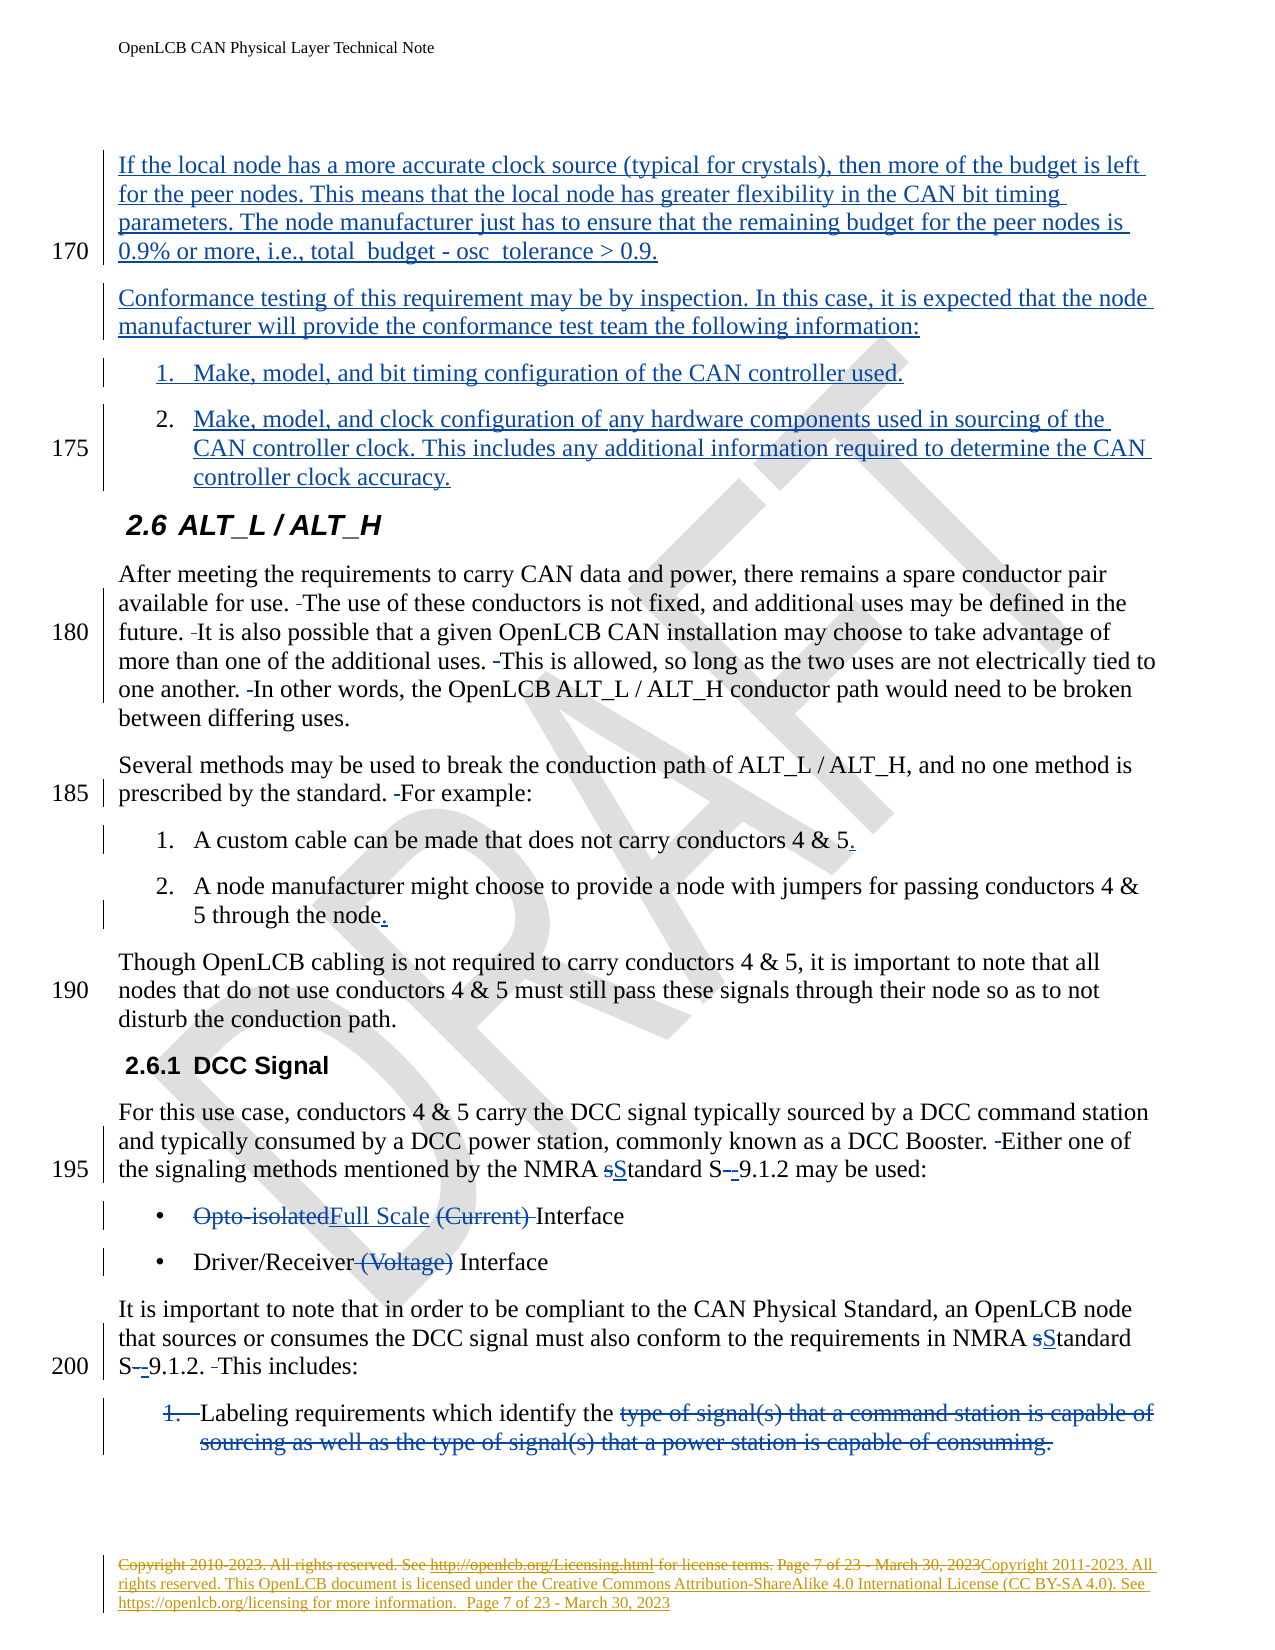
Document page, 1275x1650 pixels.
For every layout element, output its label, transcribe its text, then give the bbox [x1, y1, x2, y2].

list Driver/Receiver Interface [156, 1247, 352, 1276]
list A node manufacturer might choose to provide a node with jumpers for passing conductors 4 & 5 through the node. [532, 871, 658, 929]
subtitle [949, 508, 1157, 542]
list Full Scale Interface [323, 1201, 439, 1226]
list A custom cable can be made that does not carry conductors 4 & 5. [712, 825, 795, 854]
list A custom cable can be made that does not carry conductors 4 & 5. [156, 825, 391, 854]
text Several methods may be used to break the conduction path of ALT_L / ALT_H, and no one method is prescribed by the standard. For example: [832, 750, 1157, 807]
list A custom cable can be made that does not carry conductors 4 & 5. [487, 825, 614, 854]
text Several methods may be used to break the conduction path of ALT_L / ALT_H, and no one method is prescribed by the standard. For example: [681, 750, 844, 807]
list A custom cable can be made that does not carry conductors 4 & 5. [632, 825, 686, 854]
text Though OpenLCB cabling is not required to carry conductors 4 & 5, it is important to note that all nodes that do not use conductors 4 & 5 must still pass these signals through their node so as to not disturb the conduction path. [477, 980, 649, 1033]
subtitle DCC Signal [118, 1051, 164, 1079]
text For this use case, conductors 4 & 5 carry the DCC signal typically sourced by a DCC command station and typically consumed by a DCC power station, commonly known as a DCC Booster. Either one of the signaling methods mentioned by the NMRA Standard S‑9.1.2 may be used: [118, 1097, 259, 1183]
text After meeting the requirements to carry CAN data and power, there remains a spare conductor pair available for use. The use of these conductors is not fixed, and additional uses may be defined in the future. It is also possible that a given OpenLCB CAN installation may choose to take advantage of more than one of the additional uses. This is allowed, so long as the two uses are not electrically tied to one another. In other words, the OpenLCB ALT_L / ALT_H conductor path would need to be broken between differing uses. [677, 559, 1157, 732]
text Though OpenLCB cabling is not required to carry conductors 4 & 5, it is important to note that all nodes that do not use conductors 4 & 5 must still pass these signals through their node so as to not disturb the conduction path. [118, 947, 438, 1033]
text Conformance testing of this requirement may be by inspection. In this case, it is expected that the node manufacturer will provide the conformance test team the following information: [118, 283, 1157, 340]
list Full Scale Interface [470, 1201, 1157, 1230]
text It is important to note that in order to be compliant to the CAN Physical Standard, an OpenLCB node that sources or consumes the DCC signal must also conform to the requirements in NMRA Standard S‑9.1.2. This includes: [118, 1294, 1157, 1380]
list Full Scale Interface [156, 1201, 306, 1230]
text If the local node has a more accurate clock source (typical for crystals), then more of the budget is left for the peer nodes. This means that the local node has greater flexibility in the CAN bit timing parameters. The node manufacturer just has to ensure that the remaining budget for the peer nodes is 0.9% or more, i.e., total_budget - osc_tolerance > 0.9. [118, 150, 1157, 265]
list Labeling requirements which identify the Power Station characteristics. [455, 1444, 664, 1455]
list Labeling requirements which identify the Power Station characteristics. [666, 1444, 850, 1455]
list A node manufacturer might choose to provide a node with jumpers for passing conductors 4 & 5 through the node. [366, 871, 515, 929]
subtitle DCC Signal [501, 1051, 1157, 1079]
subtitle ALT_L / ALT_H [118, 508, 707, 542]
list Labeling requirements which identify the Power Station characteristics. [162, 1398, 1157, 1455]
list A custom cable can be made that does not carry conductors 4 & 5. [808, 825, 1157, 854]
list A node manufacturer might choose to provide a node with jumpers for passing conductors 4 & 5 through the node. [156, 871, 344, 929]
text Several methods may be used to break the conduction path of ALT_L / ALT_H, and no one method is prescribed by the standard. For example: [586, 750, 709, 807]
subtitle DCC Signal [197, 1051, 382, 1079]
list Driver/Receiver Interface [433, 1247, 1157, 1276]
text Though OpenLCB cabling is not required to carry conductors 4 & 5, it is important to note that all nodes that do not use conductors 4 & 5 must still pass these signals through their node so as to not disturb the conduction path. [397, 947, 502, 1000]
list Make, model, and clock configuration of any hardware components used in sourcing of the CAN controller clock. This includes any additional information required to determine the CAN controller clock accuracy. [156, 404, 811, 491]
list Driver/Receiver Interface [369, 1247, 406, 1263]
subtitle DCC Signal [400, 1051, 484, 1079]
text After meeting the requirements to carry CAN data and power, there remains a spare conductor pair available for use. The use of these conductors is not fixed, and additional uses may be defined in the future. It is also possible that a given OpenLCB CAN installation may choose to take advantage of more than one of the additional uses. This is allowed, so long as the two uses are not electrically tied to one another. In other words, the OpenLCB ALT_L / ALT_H conductor path would need to be broken between differing uses. [118, 559, 769, 732]
list Make, model, and clock configuration of any hardware components used in sourcing of the CAN controller clock. This includes any additional information required to determine the CAN controller clock accuracy. [858, 404, 1157, 491]
subtitle [731, 508, 937, 542]
text Though OpenLCB cabling is not required to carry conductors 4 & 5, it is important to note that all nodes that do not use conductors 4 & 5 must still pass these signals through their node so as to not disturb the conduction path. [543, 947, 1157, 1033]
text For this use case, conductors 4 & 5 carry the DCC signal typically sourced by a DCC command station and typically consumed by a DCC power station, commonly known as a DCC Booster. Either one of the signaling methods mentioned by the NMRA Standard S‑9.1.2 may be used: [219, 1097, 440, 1183]
list A node manufacturer might choose to provide a node with jumpers for passing conductors 4 & 5 through the node. [673, 871, 1157, 929]
text Several methods may be used to break the conduction path of ALT_L / ALT_H, and no one method is prescribed by the standard. For example: [118, 750, 586, 807]
text For this use case, conductors 4 & 5 carry the DCC signal typically sourced by a DCC command station and typically consumed by a DCC power station, commonly known as a DCC Booster. Either one of the signaling methods mentioned by the NMRA Standard S‑9.1.2 may be used: [440, 1097, 1157, 1183]
list Make, model, and bit timing configuration of the CAN controller used. [156, 358, 857, 383]
list Make, model, and bit timing configuration of the CAN controller used. [886, 358, 1157, 387]
